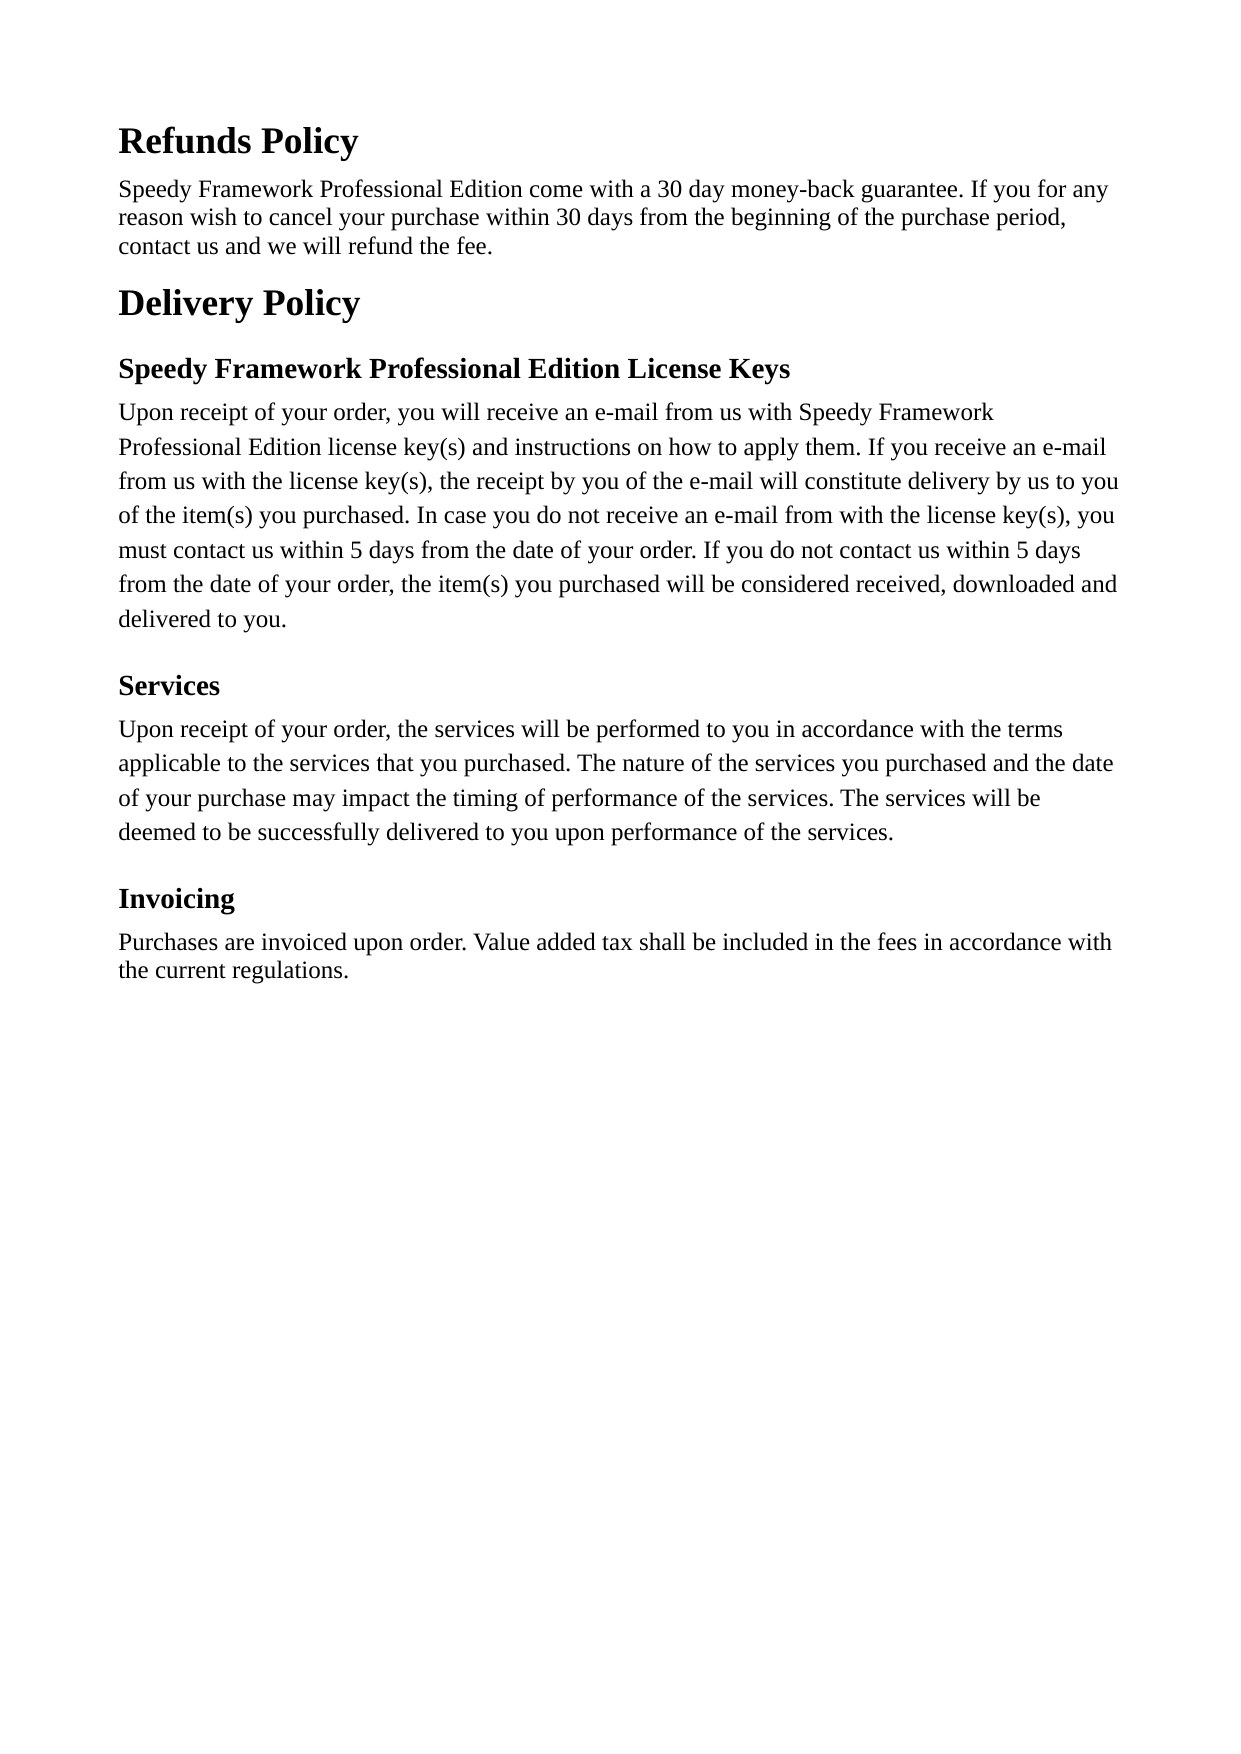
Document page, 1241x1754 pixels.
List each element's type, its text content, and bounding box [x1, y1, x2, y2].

text Upon receipt of your order, you will receive an e-mail from us with Speedy Framework Professional Edition license key(s) and instructions on how to apply them. If you receive an e-mail from us with the license key(s), the receipt by you of the e-mail will constitute delivery by us to you of the item(s) you purchased. In case you do not receive an e-mail from with the license key(s), you must contact us within 5 days from the date of your order. If you do not contact us within 5 days from the date of your order, the item(s) you purchased will be considered received, downloaded and delivered to you. [118, 397, 1122, 633]
subtitle Speedy Framework Professional Edition License Keys [118, 351, 1122, 384]
text Purchases are invoiced upon order. Value added tax shall be included in the fees in accordance with the current regulations. [118, 927, 1122, 984]
text Upon receipt of your order, the services will be performed to you in accordance with the terms applicable to the services that you purchased. The nature of the services you purchased and the date of your purchase may impact the timing of performance of the services. The services will be deemed to be successfully delivered to you upon performance of the services. [118, 714, 1122, 846]
subtitle Refunds Policy [118, 118, 1122, 161]
subtitle Delivery Policy [118, 281, 1122, 324]
subtitle Services [118, 668, 1122, 701]
text Speedy Framework Professional Edition come with a 30 day money-back guarantee. If you for any reason wish to cancel your purchase within 30 days from the beginning of the purchase period, contact us and we will refund the fee. [118, 174, 1122, 260]
subtitle Invoicing [118, 881, 1122, 914]
